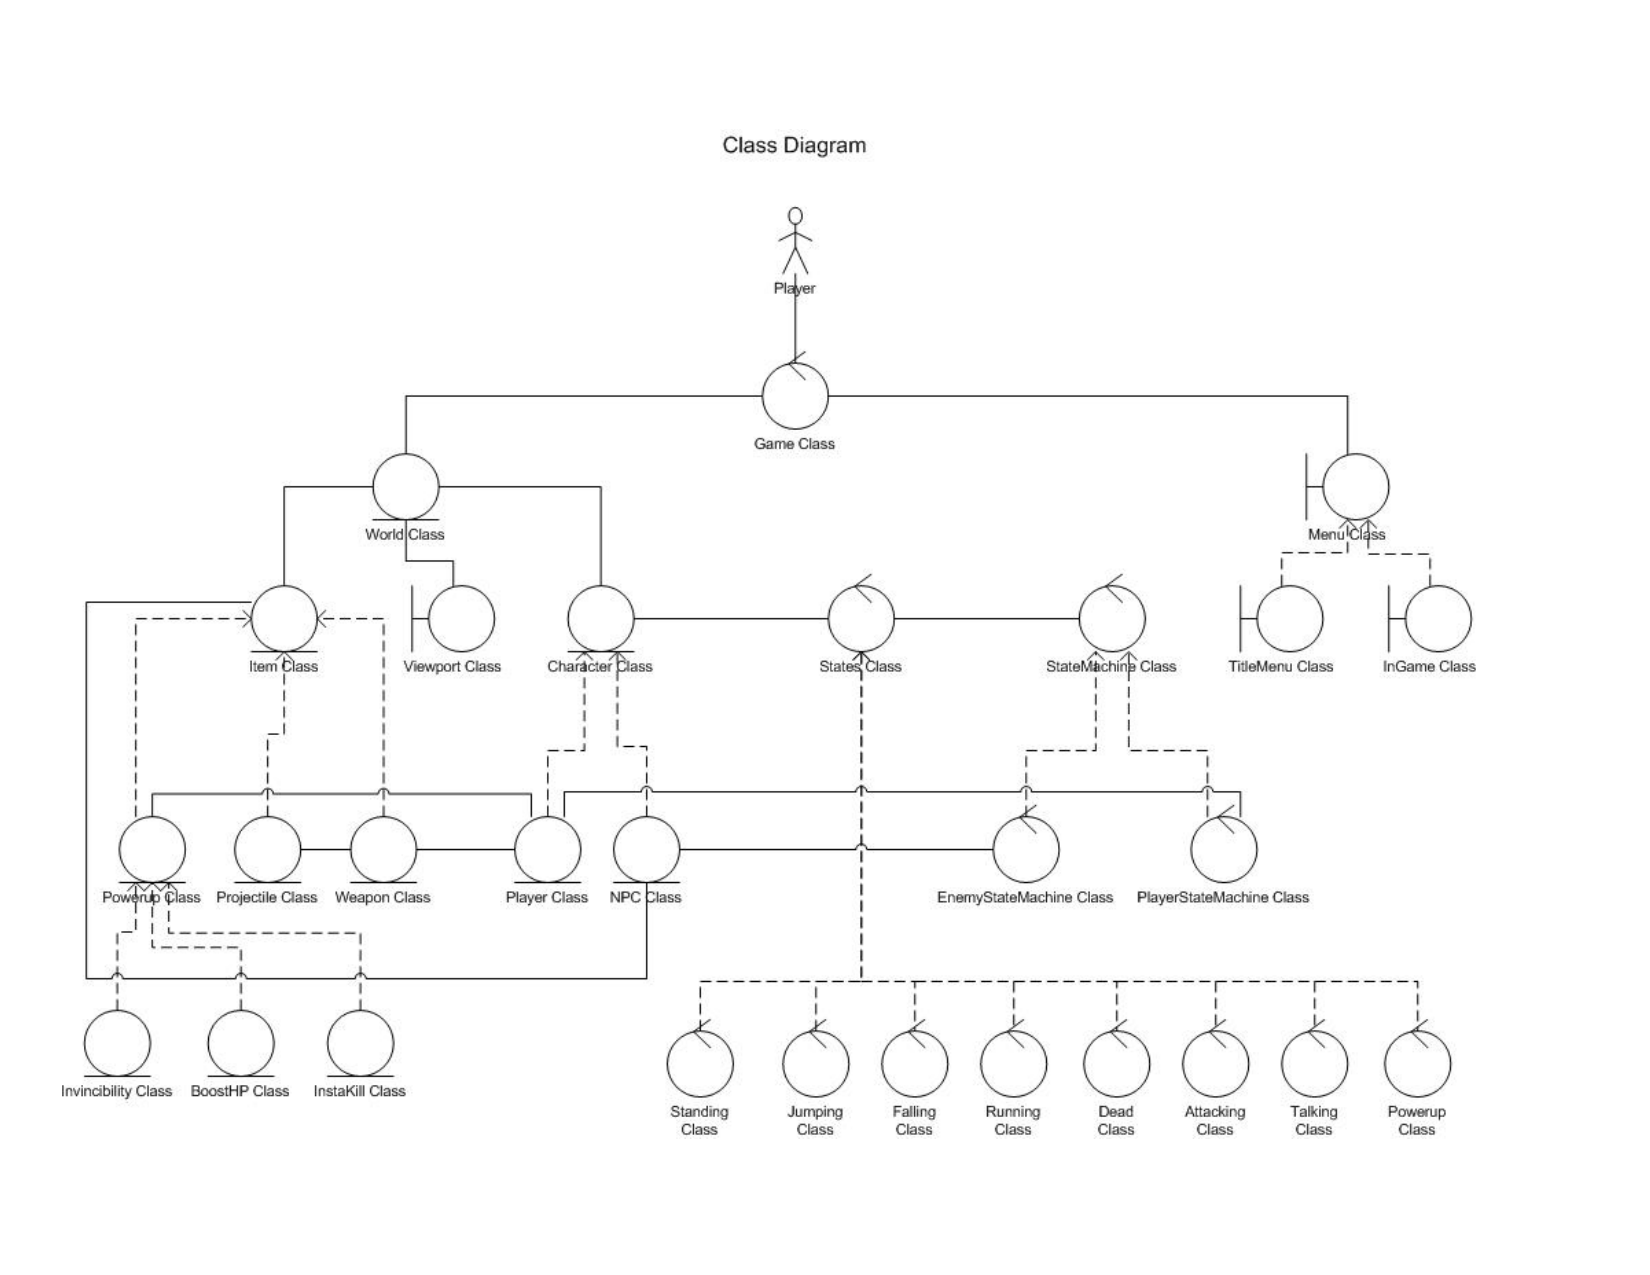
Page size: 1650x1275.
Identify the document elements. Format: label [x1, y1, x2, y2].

picture [62, 129, 1476, 1139]
